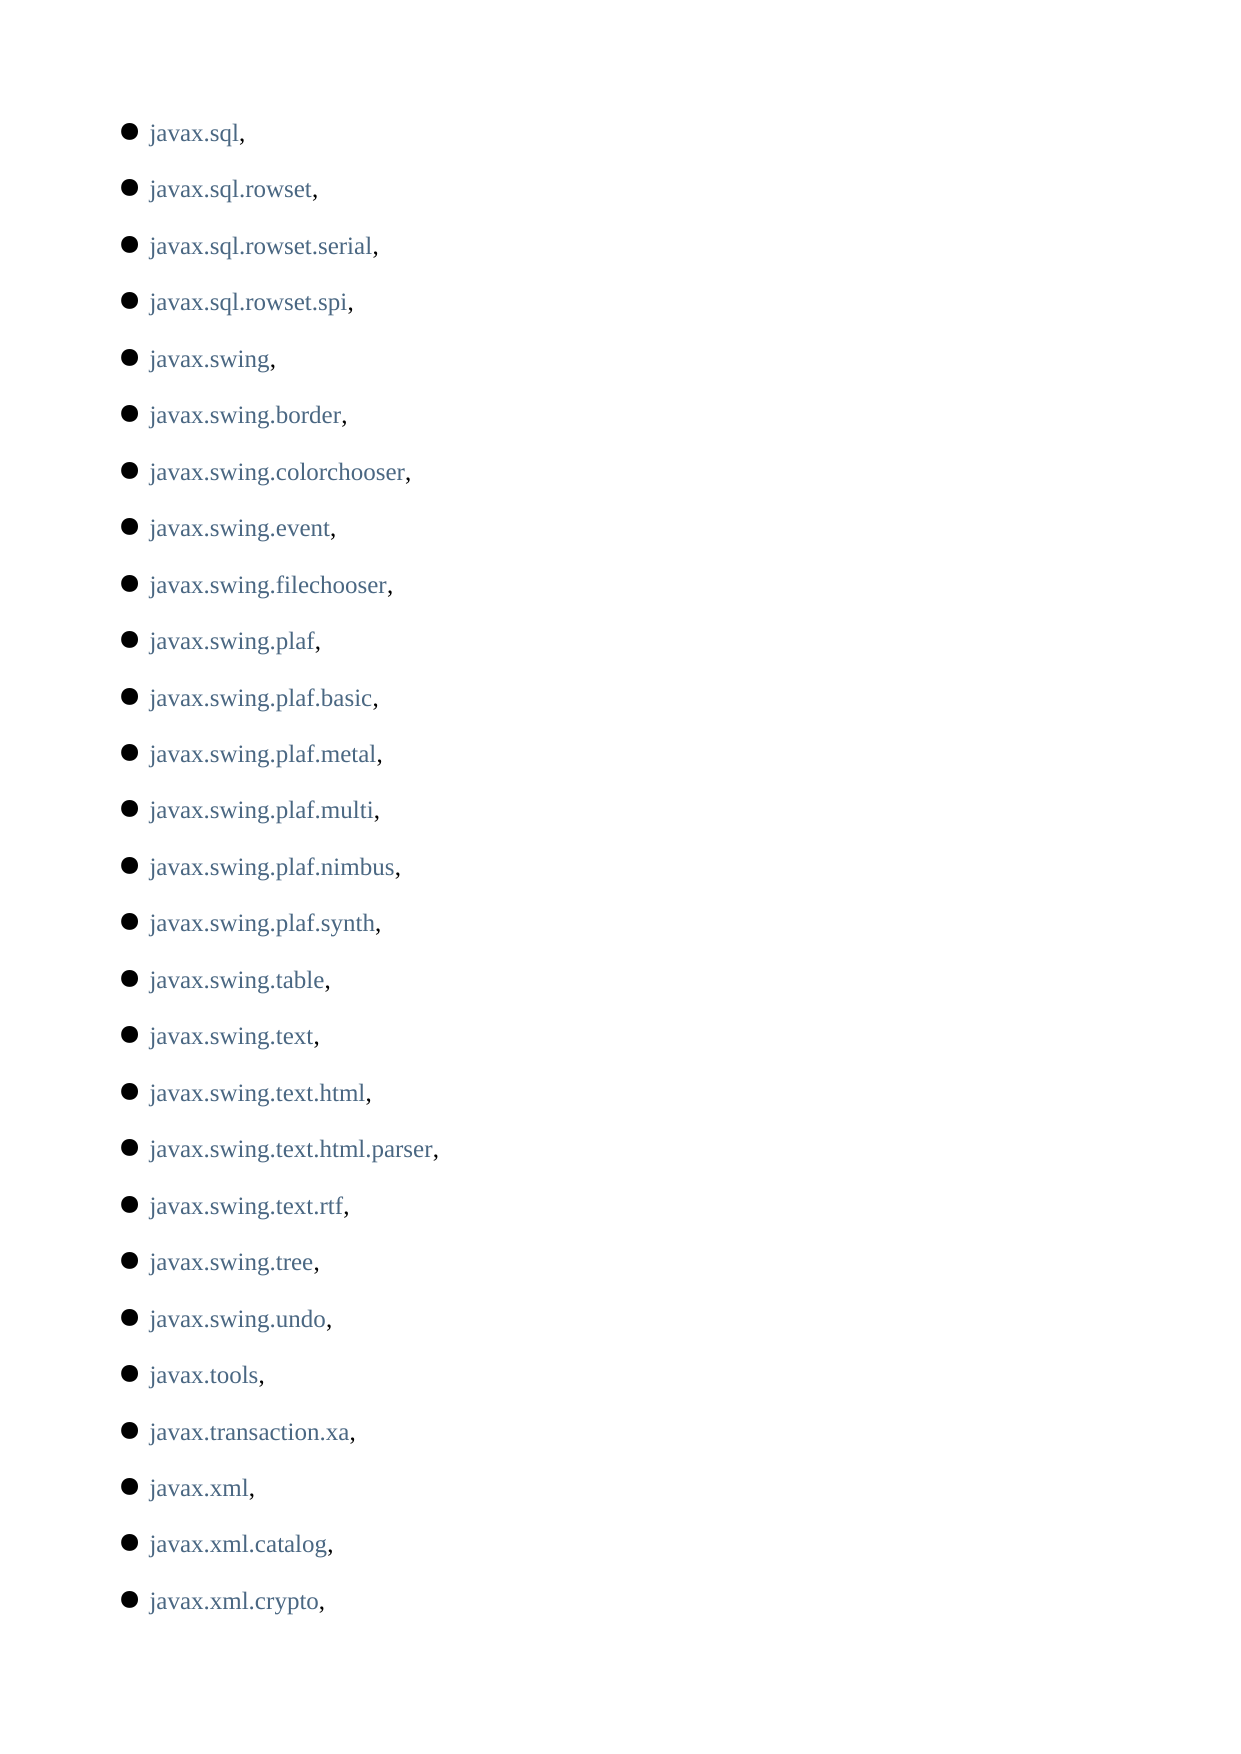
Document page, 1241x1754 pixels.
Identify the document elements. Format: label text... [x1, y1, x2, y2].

list javax.sql.rowset.spi, [149, 287, 1091, 316]
list javax.swing.plaf.nimbus, [149, 852, 1091, 881]
list javax.xml.catalog, [149, 1529, 1091, 1558]
list javax.sql.rowset.serial, [149, 231, 1091, 260]
list javax.swing, [149, 344, 1091, 373]
list javax.swing.plaf.basic, [149, 683, 1091, 711]
list javax.swing.plaf.metal, [149, 739, 1091, 768]
list javax.xml.crypto, [149, 1586, 1091, 1615]
list javax.sql, [149, 118, 1091, 147]
list javax.swing.tree, [149, 1247, 1091, 1276]
list javax.swing.undo, [149, 1304, 1091, 1332]
list javax.swing.colorchooser, [149, 457, 1091, 486]
list javax.swing.table, [149, 965, 1091, 994]
list javax.swing.event, [149, 513, 1091, 542]
list javax.swing.plaf.multi, [149, 796, 1091, 824]
list javax.swing.text.html, [149, 1078, 1091, 1107]
list javax.swing.text.html.parser, [149, 1134, 1091, 1163]
list javax.xml, [149, 1473, 1091, 1502]
list javax.swing.border, [149, 400, 1091, 429]
list javax.sql.rowset, [149, 174, 1091, 203]
list javax.swing.plaf, [149, 626, 1091, 655]
list javax.swing.filechooser, [149, 570, 1091, 598]
list javax.swing.plaf.synth, [149, 908, 1091, 937]
list javax.transaction.xa, [149, 1417, 1091, 1445]
list javax.swing.text.rtf, [149, 1191, 1091, 1219]
list javax.swing.text, [149, 1021, 1091, 1050]
list javax.tools, [149, 1360, 1091, 1389]
